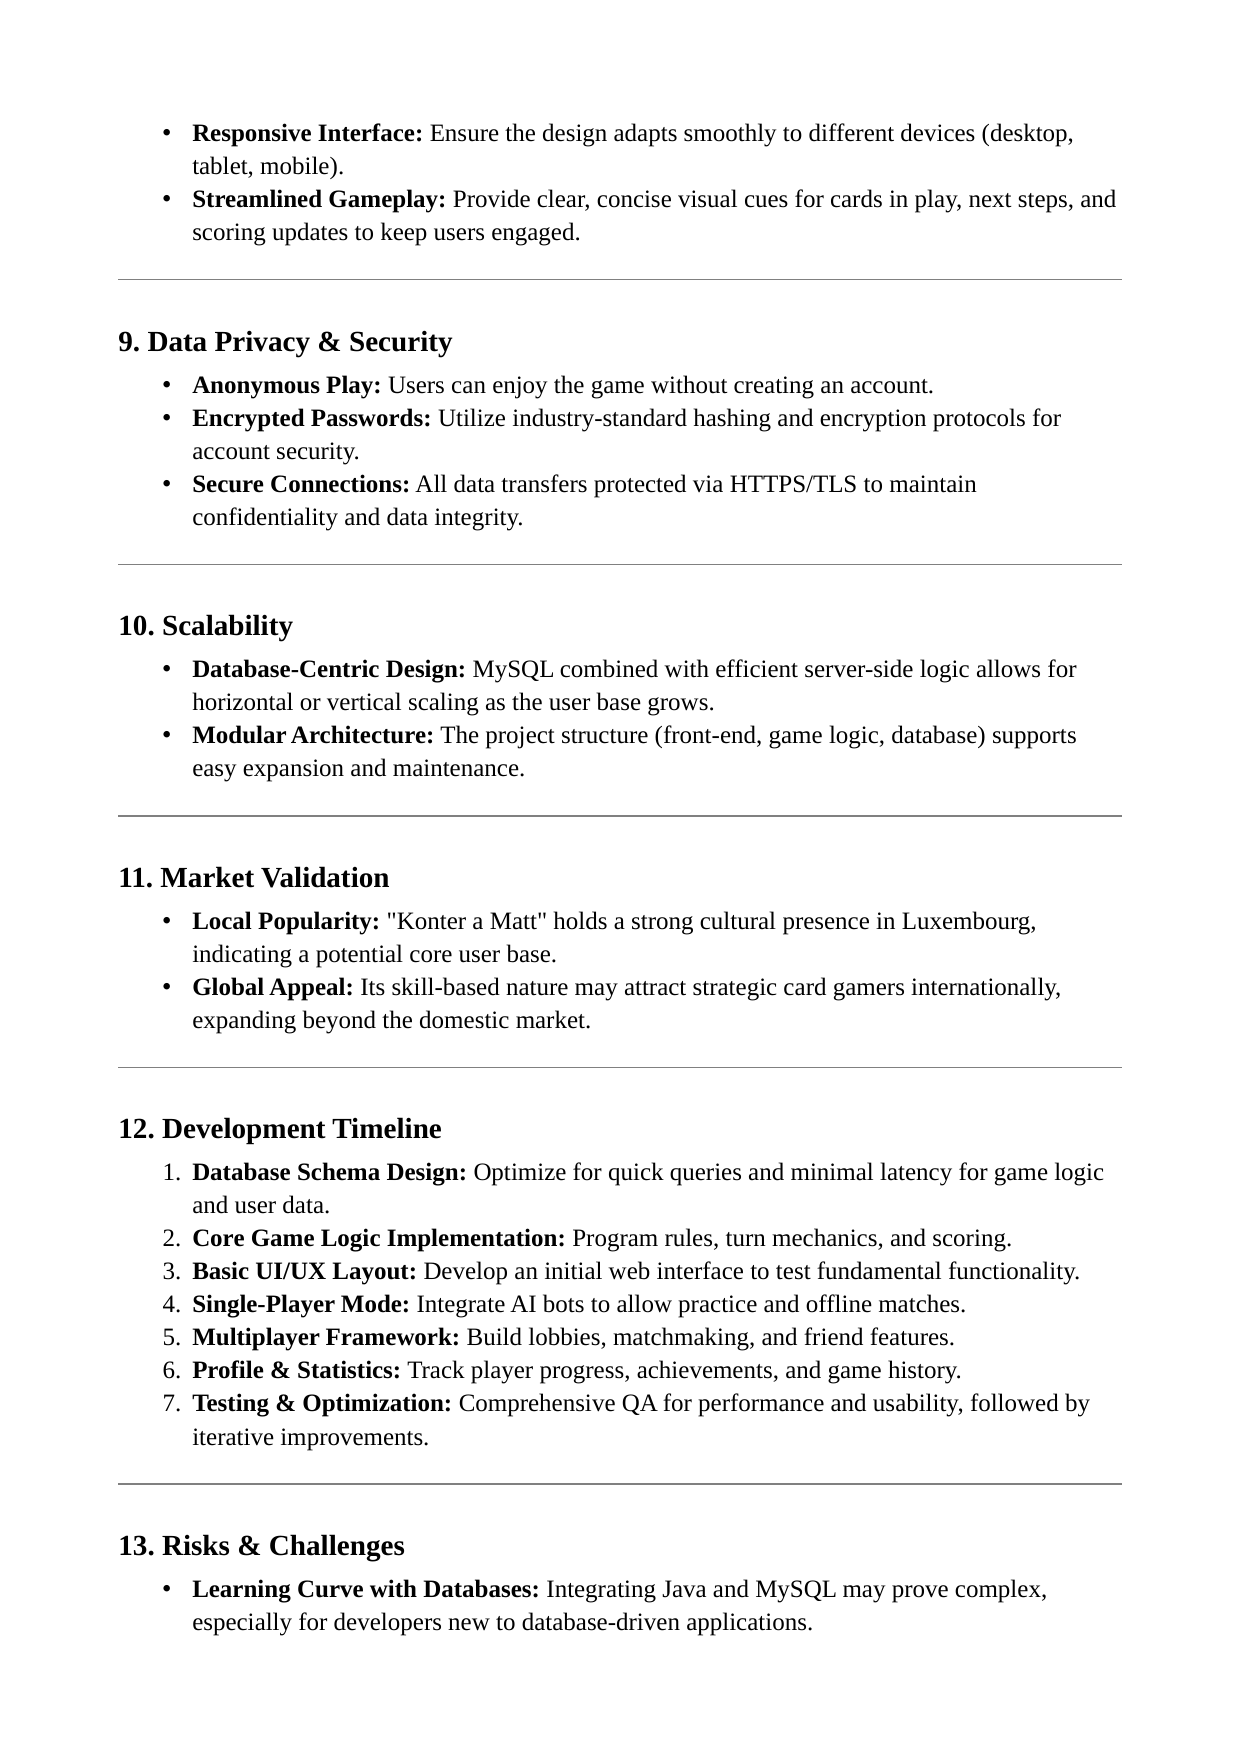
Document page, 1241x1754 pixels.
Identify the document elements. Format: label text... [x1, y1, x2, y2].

subtitle 12. Development Timeline [118, 1111, 1122, 1145]
list Modular Architecture: The project structure (front-end, game logic, database) supports easy expansion and maintenance. [162, 720, 1122, 782]
list Single-Player Mode: Integrate AI bots to allow practice and offline matches. [162, 1289, 1122, 1318]
list Profile & Statistics: Track player progress, achievements, and game history. [162, 1356, 1122, 1384]
list Encrypted Passwords: Utilize industry-standard hashing and encryption protocols for account security. [162, 403, 1122, 464]
list Secure Connections: All data transfers protected via HTTPS/TLS to maintain confidentiality and data integrity. [162, 469, 1122, 531]
subtitle 9. Data Privacy & Security [118, 324, 1122, 357]
list Global Appeal: Its skill-based nature may attract strategic card gamers internationally, expanding beyond the domestic market. [162, 972, 1122, 1034]
list Responsive Interface: Ensure the design adapts smoothly to different devices (desktop, tablet, mobile). [162, 118, 1122, 180]
subtitle 13. Risks & Challenges [118, 1528, 1122, 1562]
list Database-Centric Design: MySQL combined with efficient server-side logic allows for horizontal or vertical scaling as the user base grows. [162, 654, 1122, 716]
subtitle 10. Scalability [118, 608, 1122, 642]
list Database Schema Design: Optimize for quick queries and minimal latency for game logic and user data. [162, 1157, 1122, 1219]
subtitle 11. Market Validation [118, 860, 1122, 893]
list Anonymous Play: Users can enjoy the game without creating an account. [162, 370, 1122, 398]
list Multiplayer Framework: Build lobbies, matchmaking, and friend features. [162, 1322, 1122, 1351]
list Basic UI/UX Layout: Develop an initial web interface to test fundamental functionality. [162, 1256, 1122, 1285]
list Streamlined Gameplay: Provide clear, concise visual cues for cards in play, next steps, and scoring updates to keep users engaged. [162, 184, 1122, 246]
list Local Popularity: "Konter a Matt" holds a strong cultural presence in Luxembourg, indicating a potential core user base. [162, 906, 1122, 968]
list Learning Curve with Databases: Integrating Java and MySQL may prove complex, especially for developers new to database-driven applications. [162, 1574, 1122, 1636]
list Core Game Logic Implementation: Program rules, turn mechanics, and scoring. [162, 1223, 1122, 1252]
list Testing & Optimization: Comprehensive QA for performance and usability, followed by iterative improvements. [162, 1388, 1122, 1450]
